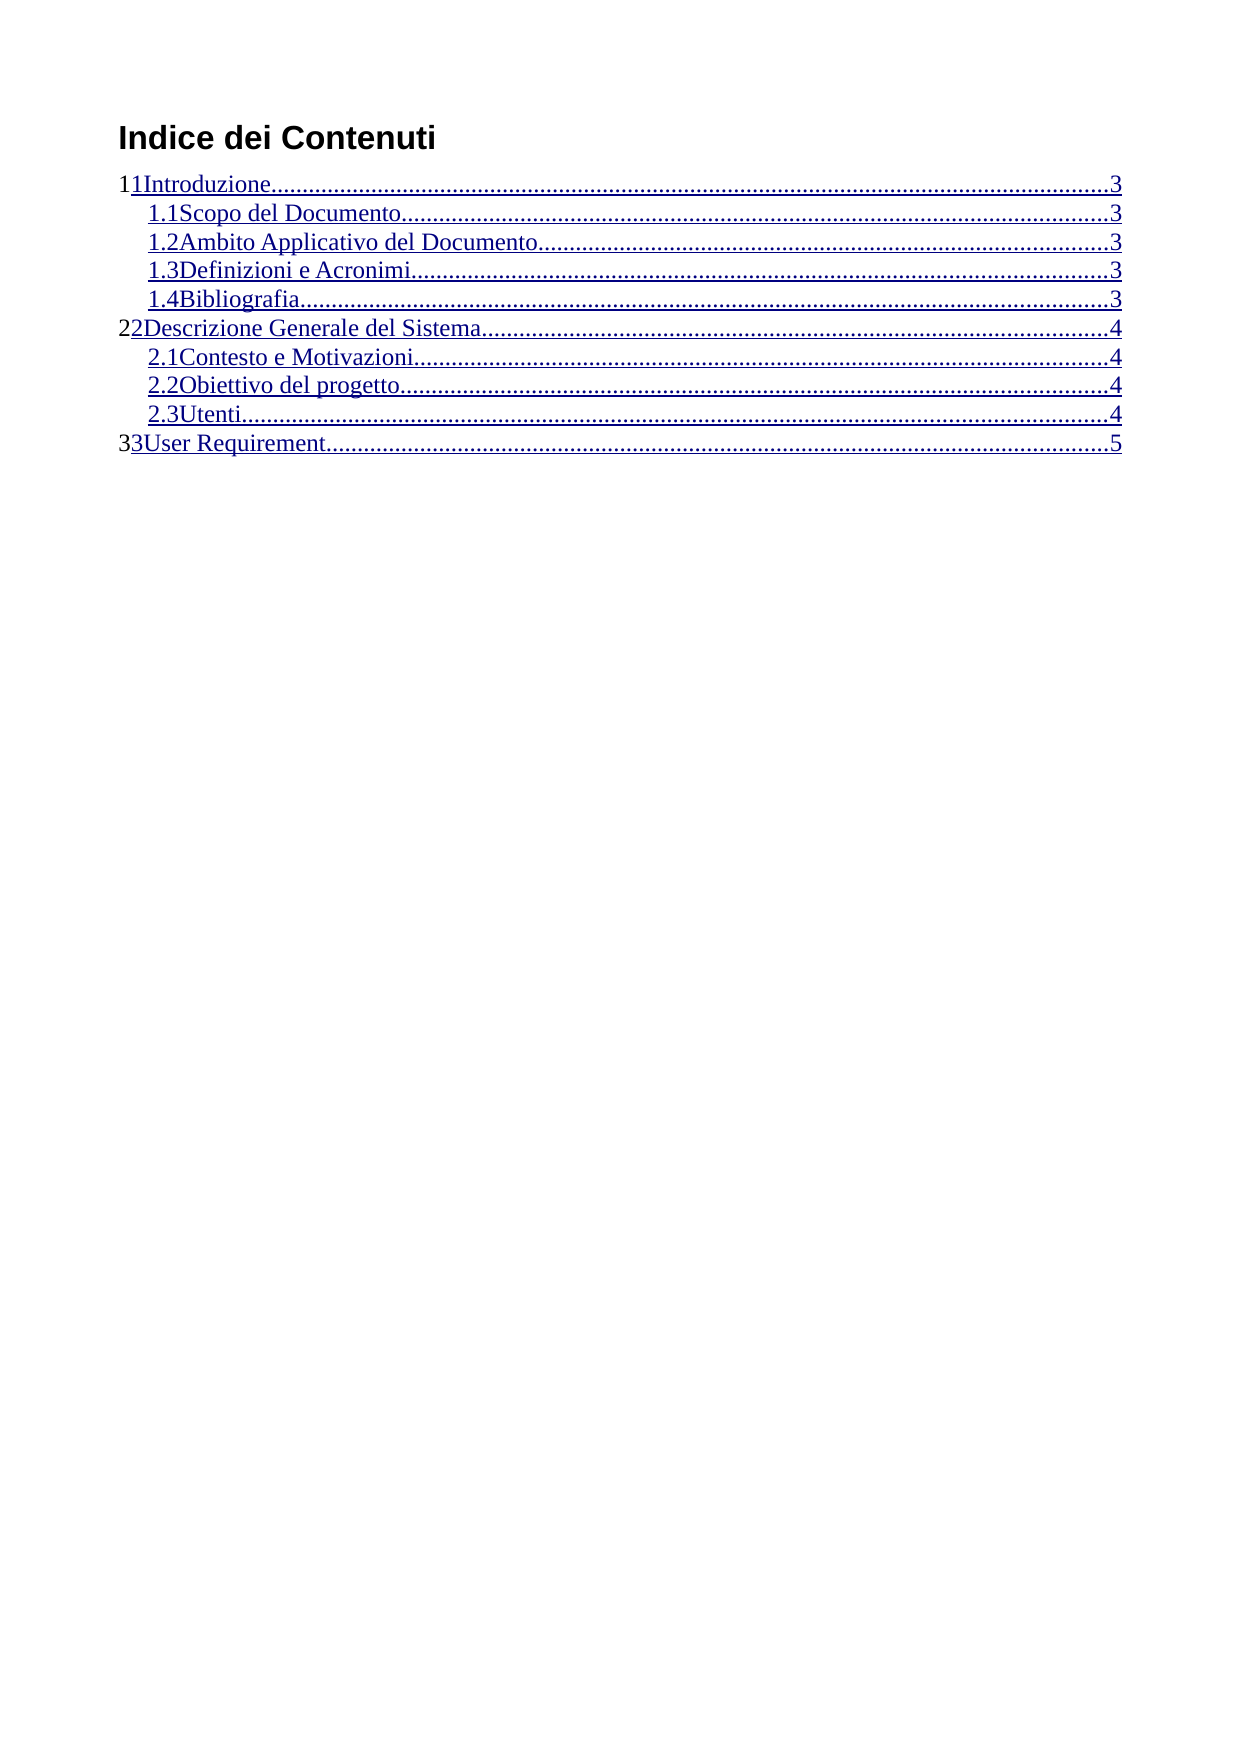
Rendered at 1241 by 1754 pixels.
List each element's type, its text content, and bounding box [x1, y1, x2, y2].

text 11Introduzione 3 [118, 169, 1122, 198]
text 1.4Bibliografia 3 [148, 284, 1122, 309]
text 2.2Obiettivo del progetto 4 [148, 370, 1122, 395]
text 2.3Utenti 4 [148, 399, 1122, 424]
text 1.3Definizioni e Acronimi 3 [148, 255, 1122, 280]
text 1.2Ambito Applicativo del Documento 3 [148, 227, 1122, 252]
subtitle Indice dei Contenuti [118, 118, 1122, 157]
text 33User Requirement 5 [118, 428, 1122, 457]
text 1.1Scopo del Documento 3 [148, 198, 1122, 223]
text 22Descrizione Generale del Sistema 4 [118, 313, 1122, 342]
text 2.1Contesto e Motivazioni 4 [148, 342, 1122, 367]
